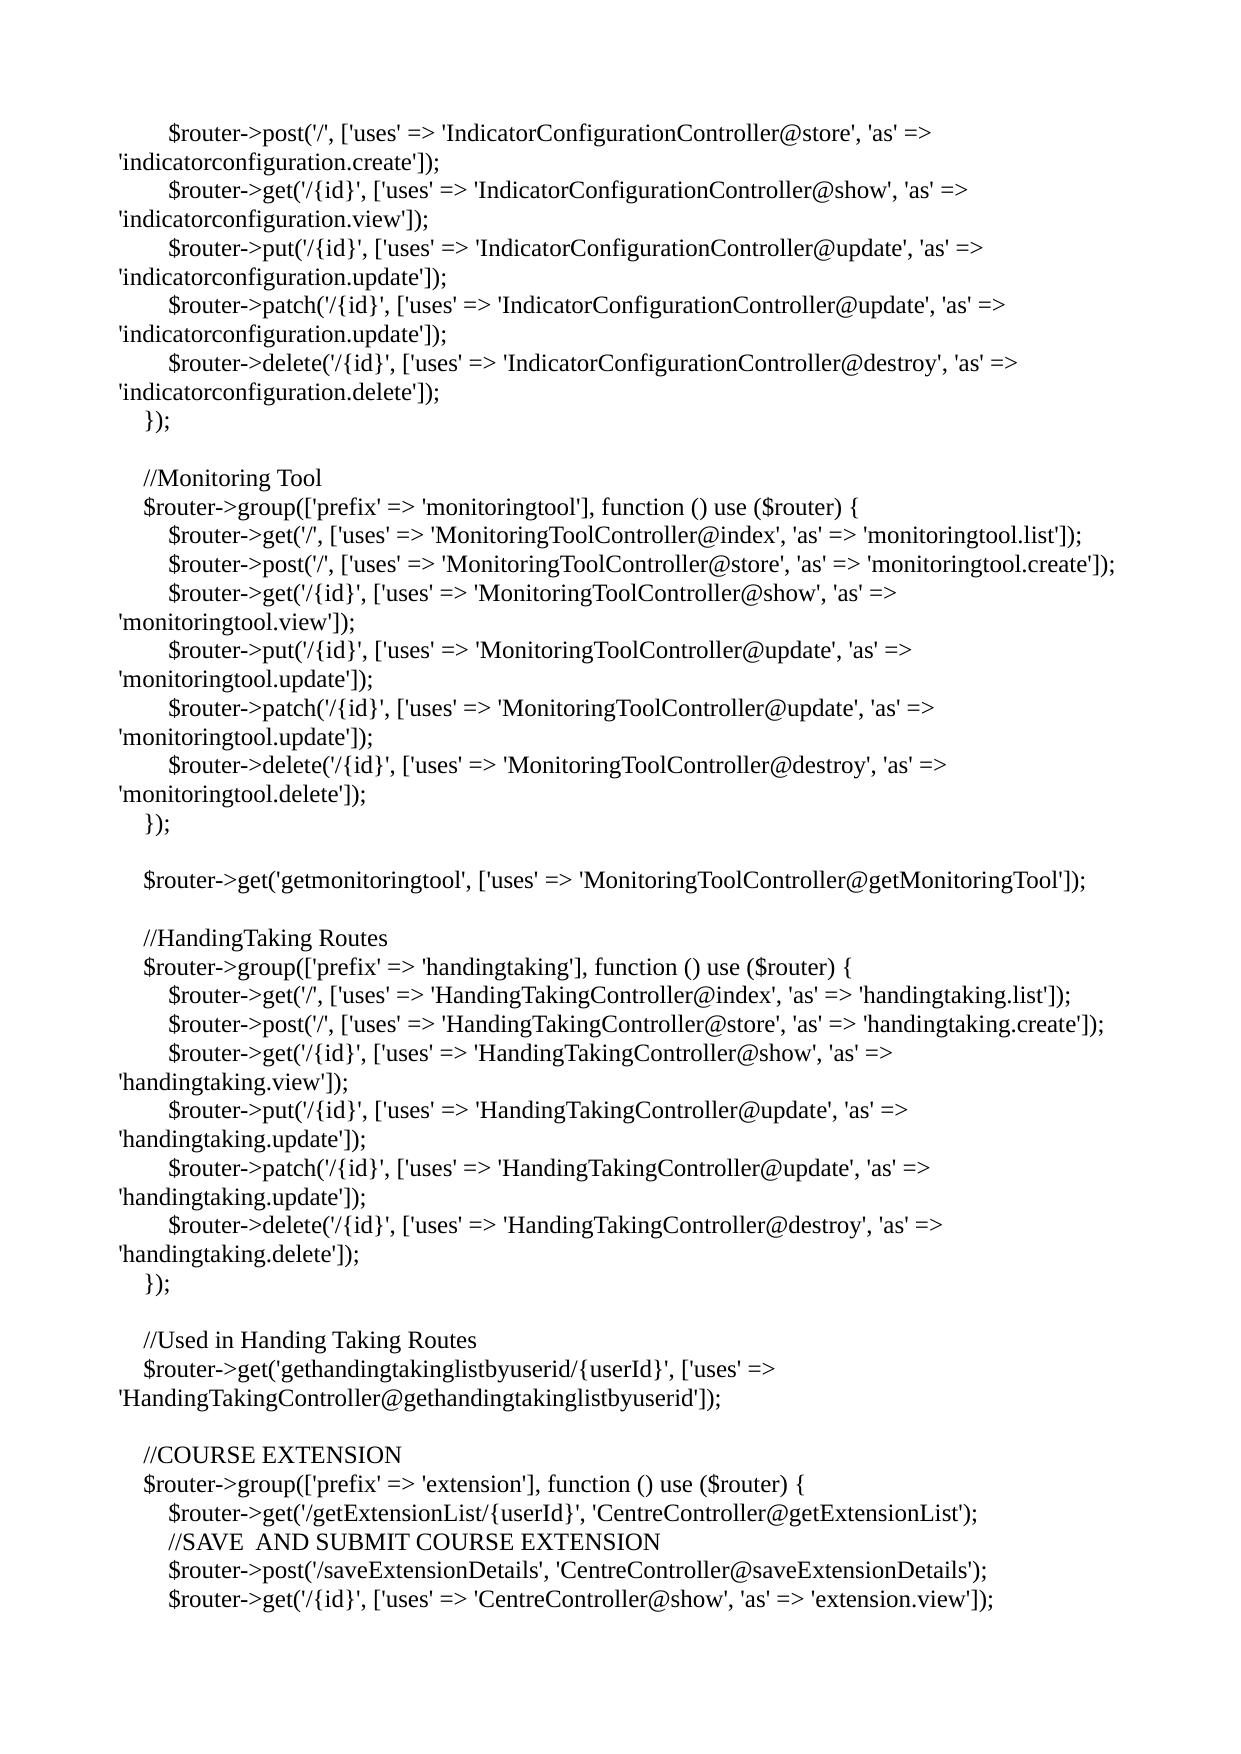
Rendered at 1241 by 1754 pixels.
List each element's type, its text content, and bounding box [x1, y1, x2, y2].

text $router->put('/{id}', ['uses' => 'MonitoringToolController@update', 'as' => 'monitoringtool.update']); [118, 636, 1122, 693]
text $router->get('/', ['uses' => 'HandingTakingController@index', 'as' => 'handingtaking.list']); [118, 981, 1122, 1009]
text }); [118, 1268, 1122, 1297]
text $router->delete('/{id}', ['uses' => 'IndicatorConfigurationController@destroy', 'as' => 'indicatorconfiguration.delete']); [118, 348, 1122, 406]
text $router->put('/{id}', ['uses' => 'HandingTakingController@update', 'as' => 'handingtaking.update']); [118, 1096, 1122, 1153]
text //SAVE AND SUBMIT COURSE EXTENSION [118, 1527, 1122, 1556]
text $router->group(['prefix' => 'monitoringtool'], function () use ($router) { [118, 492, 1122, 521]
text $router->get('/getExtensionList/{userId}', 'CentreController@getExtensionList'); [118, 1498, 1122, 1527]
text //Monitoring Tool [118, 463, 1122, 492]
text $router->get('/{id}', ['uses' => 'IndicatorConfigurationController@show', 'as' => 'indicatorconfiguration.view']); [118, 176, 1122, 233]
text }); [118, 808, 1122, 837]
text $router->group(['prefix' => 'extension'], function () use ($router) { [118, 1469, 1122, 1498]
text $router->delete('/{id}', ['uses' => 'MonitoringToolController@destroy', 'as' => 'monitoringtool.delete']); [118, 751, 1122, 808]
text //COURSE EXTENSION [118, 1441, 1122, 1469]
text $router->put('/{id}', ['uses' => 'IndicatorConfigurationController@update', 'as' => 'indicatorconfiguration.update']); [118, 233, 1122, 291]
text $router->post('/', ['uses' => 'HandingTakingController@store', 'as' => 'handingtaking.create']); [118, 1009, 1122, 1038]
text $router->post('/saveExtensionDetails', 'CentreController@saveExtensionDetails'); [118, 1556, 1122, 1584]
text $router->get('getmonitoringtool', ['uses' => 'MonitoringToolController@getMonitoringTool']); [118, 866, 1122, 894]
text }); [118, 406, 1122, 434]
text $router->get('gethandingtakinglistbyuserid/{userId}', ['uses' => 'HandingTakingController@gethandingtakinglistbyuserid']); [118, 1354, 1122, 1412]
text //HandingTaking Routes [118, 923, 1122, 952]
text $router->post('/', ['uses' => 'IndicatorConfigurationController@store', 'as' => 'indicatorconfiguration.create']); [118, 118, 1122, 176]
text $router->get('/{id}', ['uses' => 'MonitoringToolController@show', 'as' => 'monitoringtool.view']); [118, 578, 1122, 636]
text $router->post('/', ['uses' => 'MonitoringToolController@store', 'as' => 'monitoringtool.create']); [118, 549, 1122, 578]
text $router->patch('/{id}', ['uses' => 'IndicatorConfigurationController@update', 'as' => 'indicatorconfiguration.update']); [118, 291, 1122, 348]
text $router->get('/{id}', ['uses' => 'CentreController@show', 'as' => 'extension.view']); [118, 1584, 1122, 1613]
text //Used in Handing Taking Routes [118, 1326, 1122, 1354]
text $router->get('/', ['uses' => 'MonitoringToolController@index', 'as' => 'monitoringtool.list']); [118, 521, 1122, 549]
text $router->group(['prefix' => 'handingtaking'], function () use ($router) { [118, 952, 1122, 981]
text $router->patch('/{id}', ['uses' => 'HandingTakingController@update', 'as' => 'handingtaking.update']); [118, 1153, 1122, 1211]
text $router->delete('/{id}', ['uses' => 'HandingTakingController@destroy', 'as' => 'handingtaking.delete']); [118, 1211, 1122, 1268]
text $router->patch('/{id}', ['uses' => 'MonitoringToolController@update', 'as' => 'monitoringtool.update']); [118, 693, 1122, 751]
text $router->get('/{id}', ['uses' => 'HandingTakingController@show', 'as' => 'handingtaking.view']); [118, 1038, 1122, 1096]
